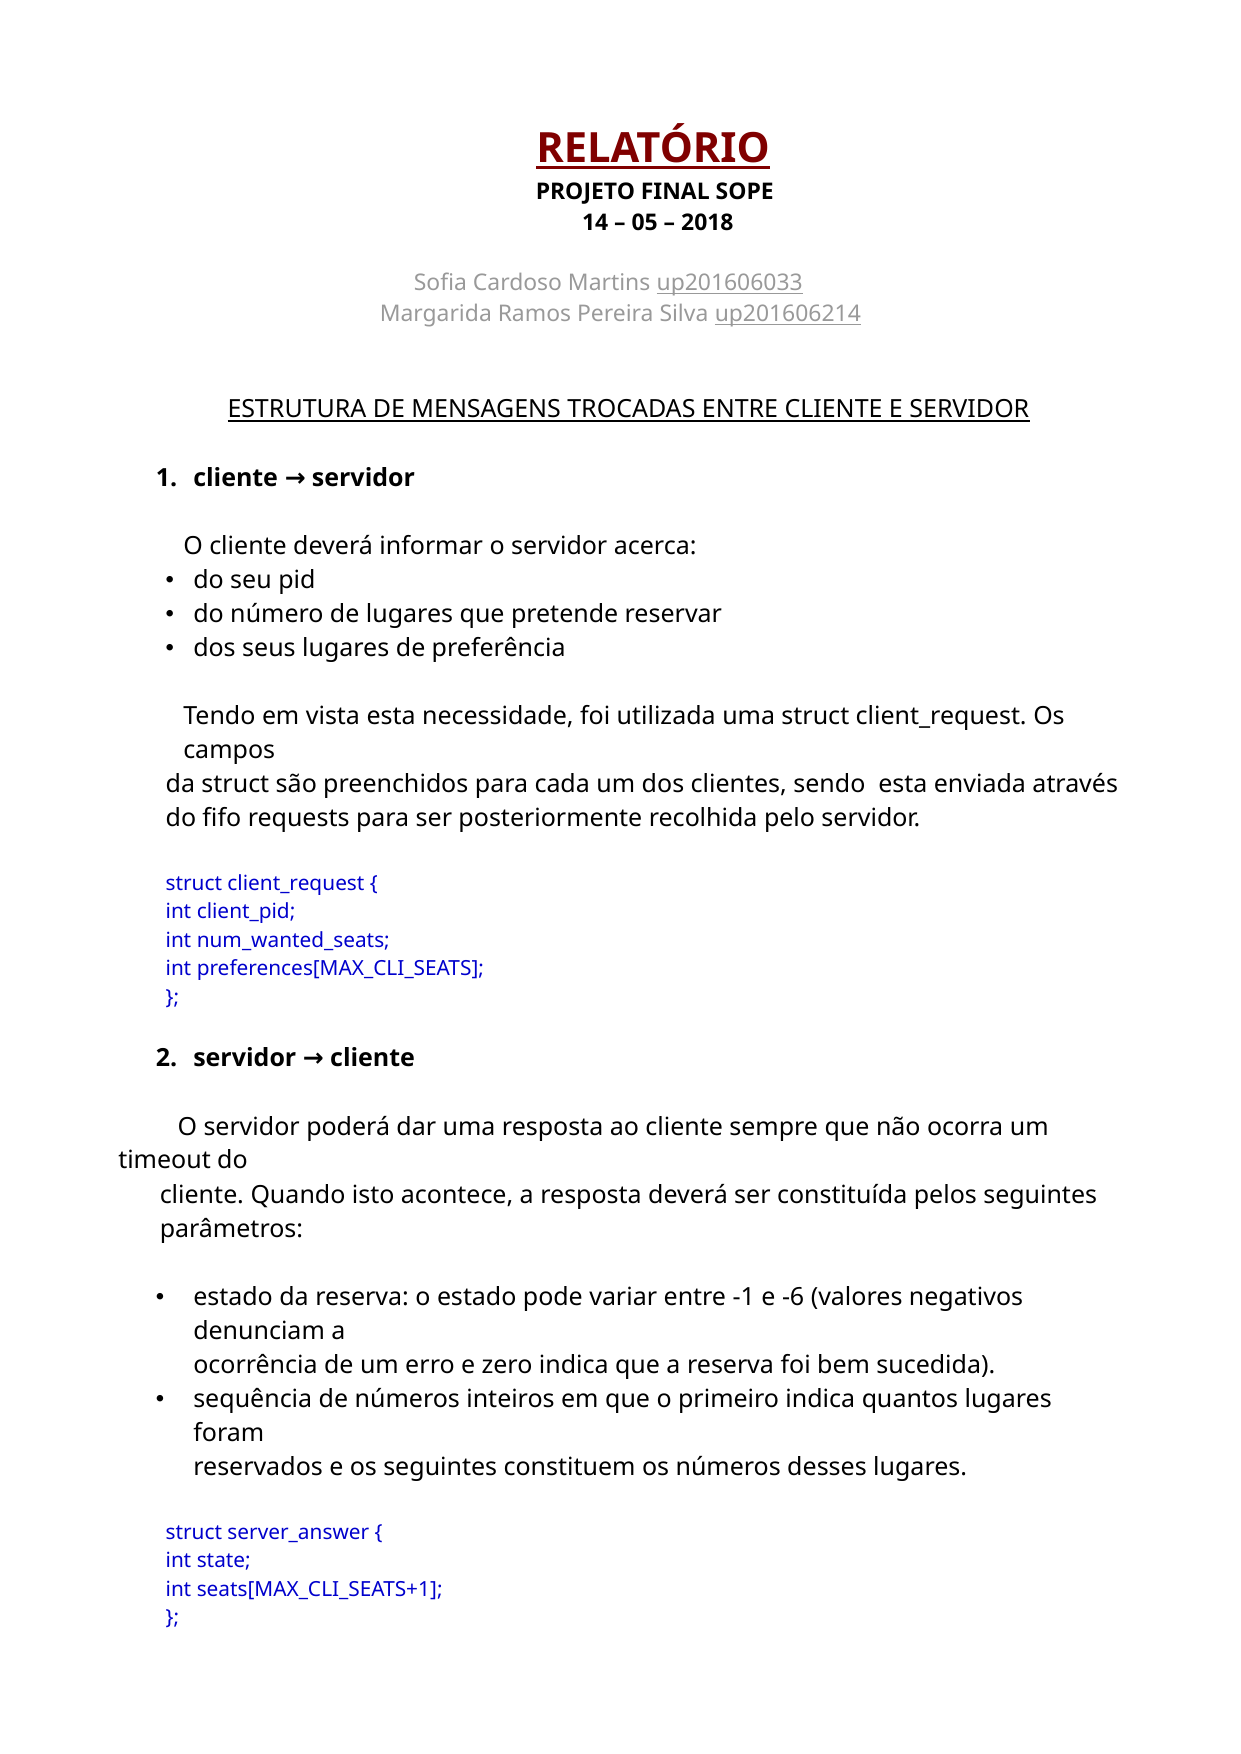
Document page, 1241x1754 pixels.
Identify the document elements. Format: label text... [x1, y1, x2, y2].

list da struct são preenchidos para cada um dos clientes, sendo esta enviada através do fifo requests para ser posteriormente recolhida pelo servidor. [165, 766, 1122, 834]
text O cliente deverá informar o servidor acerca: [118, 527, 1122, 561]
text int preferences[MAX_CLI_SEATS]; [118, 953, 1122, 982]
text int num_wanted_seats; [118, 925, 1122, 953]
text int client_pid; [118, 896, 1122, 925]
list servidor → cliente [156, 1040, 1122, 1074]
text int seats[MAX_CLI_SEATS+1]; [118, 1574, 1122, 1602]
list PROJETO FINAL SOPE [156, 175, 1122, 206]
list do número de lugares que pretende reservar [165, 596, 1122, 629]
list RELATÓRIO [156, 118, 1122, 175]
list ocorrência de um erro e zero indica que a reserva foi bem sucedida). [156, 1347, 1122, 1381]
list sequência de números inteiros em que o primeiro indica quantos lugares foram [156, 1381, 1122, 1449]
list cliente → servidor [156, 459, 1122, 493]
list do seu pid [165, 561, 1122, 596]
list 14 – 05 – 2018 [156, 206, 1122, 237]
text Sofia Cardoso Martins up201606033 [118, 266, 1122, 297]
text ESTRUTURA DE MENSAGENS TROCADAS ENTRE CLIENTE E SERVIDOR [118, 391, 1122, 425]
list estado da reserva: o estado pode variar entre -1 e -6 (valores negativos denunciam a [156, 1278, 1122, 1347]
text }; [118, 982, 1122, 1010]
text }; [118, 1602, 1122, 1631]
text struct client_request { [118, 868, 1122, 896]
text struct server_answer { [118, 1517, 1122, 1545]
text cliente. Quando isto acontece, a resposta deverá ser constituída pelos seguintes [118, 1176, 1122, 1210]
text int state; [118, 1545, 1122, 1574]
list Tendo em vista esta necessidade, foi utilizada uma struct client_request. Os campos [183, 698, 1122, 766]
text Margarida Ramos Pereira Silva up201606214 [118, 297, 1122, 329]
list reservados e os seguintes constituem os números desses lugares. [156, 1449, 1122, 1483]
list dos seus lugares de preferência [165, 629, 1122, 664]
text O servidor poderá dar uma resposta ao cliente sempre que não ocorra um timeout do [118, 1108, 1122, 1176]
text parâmetros: [118, 1210, 1122, 1244]
